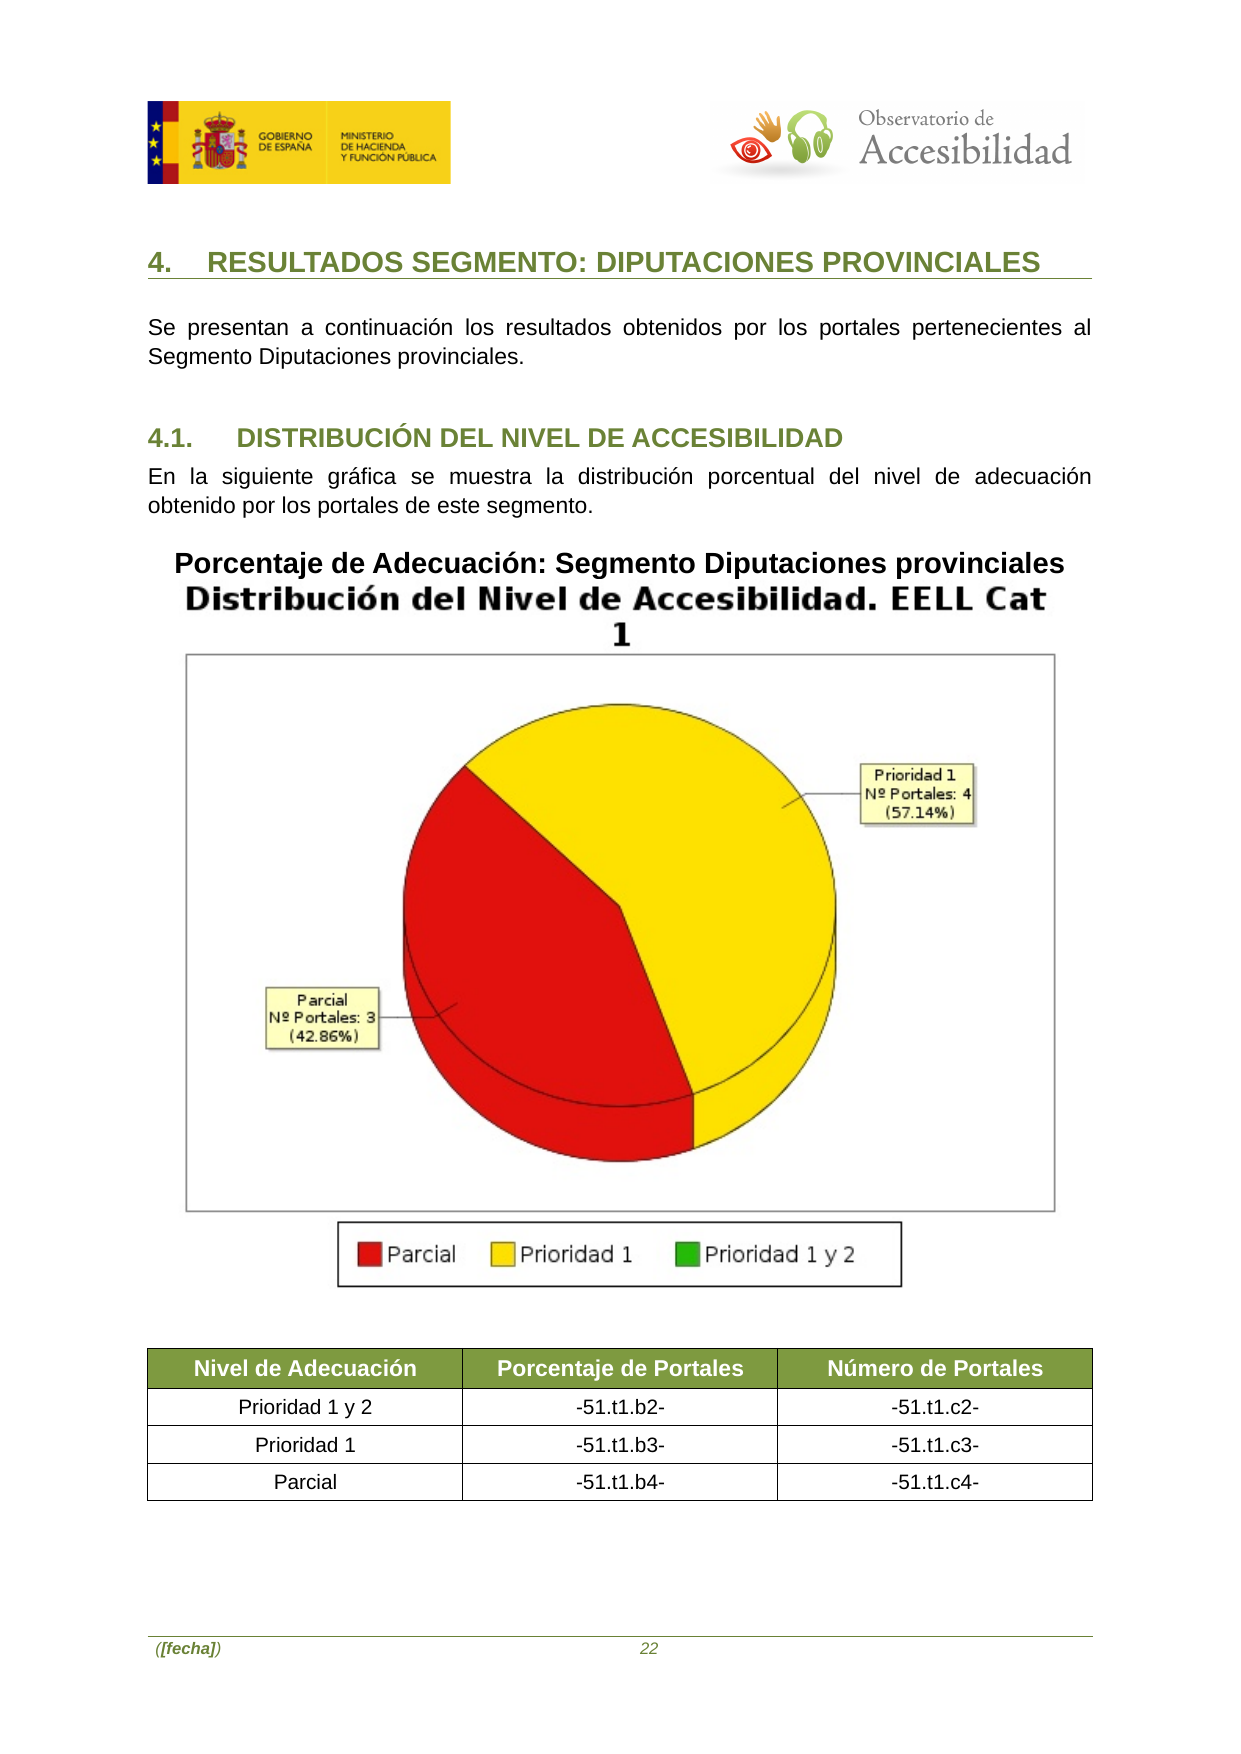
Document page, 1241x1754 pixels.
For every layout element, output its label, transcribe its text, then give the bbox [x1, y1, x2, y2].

table_header Nivel de Adecuación [148, 1349, 462, 1388]
picture [178, 579, 1062, 1289]
table_cell -51.t1.c4- [778, 1464, 1092, 1500]
text Se presentan a continuación los resultados obtenidos por los portales pertenecientes al Segmento Diputaciones provinciales. [148, 314, 1092, 369]
subtitle Distribución del nivel de accesibilidad [148, 422, 1092, 453]
table_cell -51.t1.c3- [778, 1426, 1092, 1463]
table_cell Prioridad 1 y 2 [148, 1389, 462, 1425]
table_cell -51.t1.b3- [463, 1426, 777, 1463]
table_header Porcentaje de Portales [463, 1349, 777, 1388]
picture [147, 101, 451, 184]
subtitle Resultados Segmento: Diputaciones provinciales [148, 245, 1092, 278]
table_cell -51.t1.b4- [463, 1464, 777, 1500]
table_cell -51.t1.c2- [778, 1389, 1092, 1425]
picture [710, 101, 1086, 184]
table_cell -51.t1.b2- [463, 1389, 777, 1425]
table_cell Prioridad 1 [148, 1426, 462, 1463]
table_header Número de Portales [778, 1349, 1092, 1388]
text En la siguiente gráfica se muestra la distribución porcentual del nivel de adecuación obtenido por los portales de este segmento. [148, 463, 1092, 518]
text Porcentaje de Adecuación: Segmento Diputaciones provinciales [148, 546, 1092, 579]
table_cell Parcial [148, 1464, 462, 1500]
